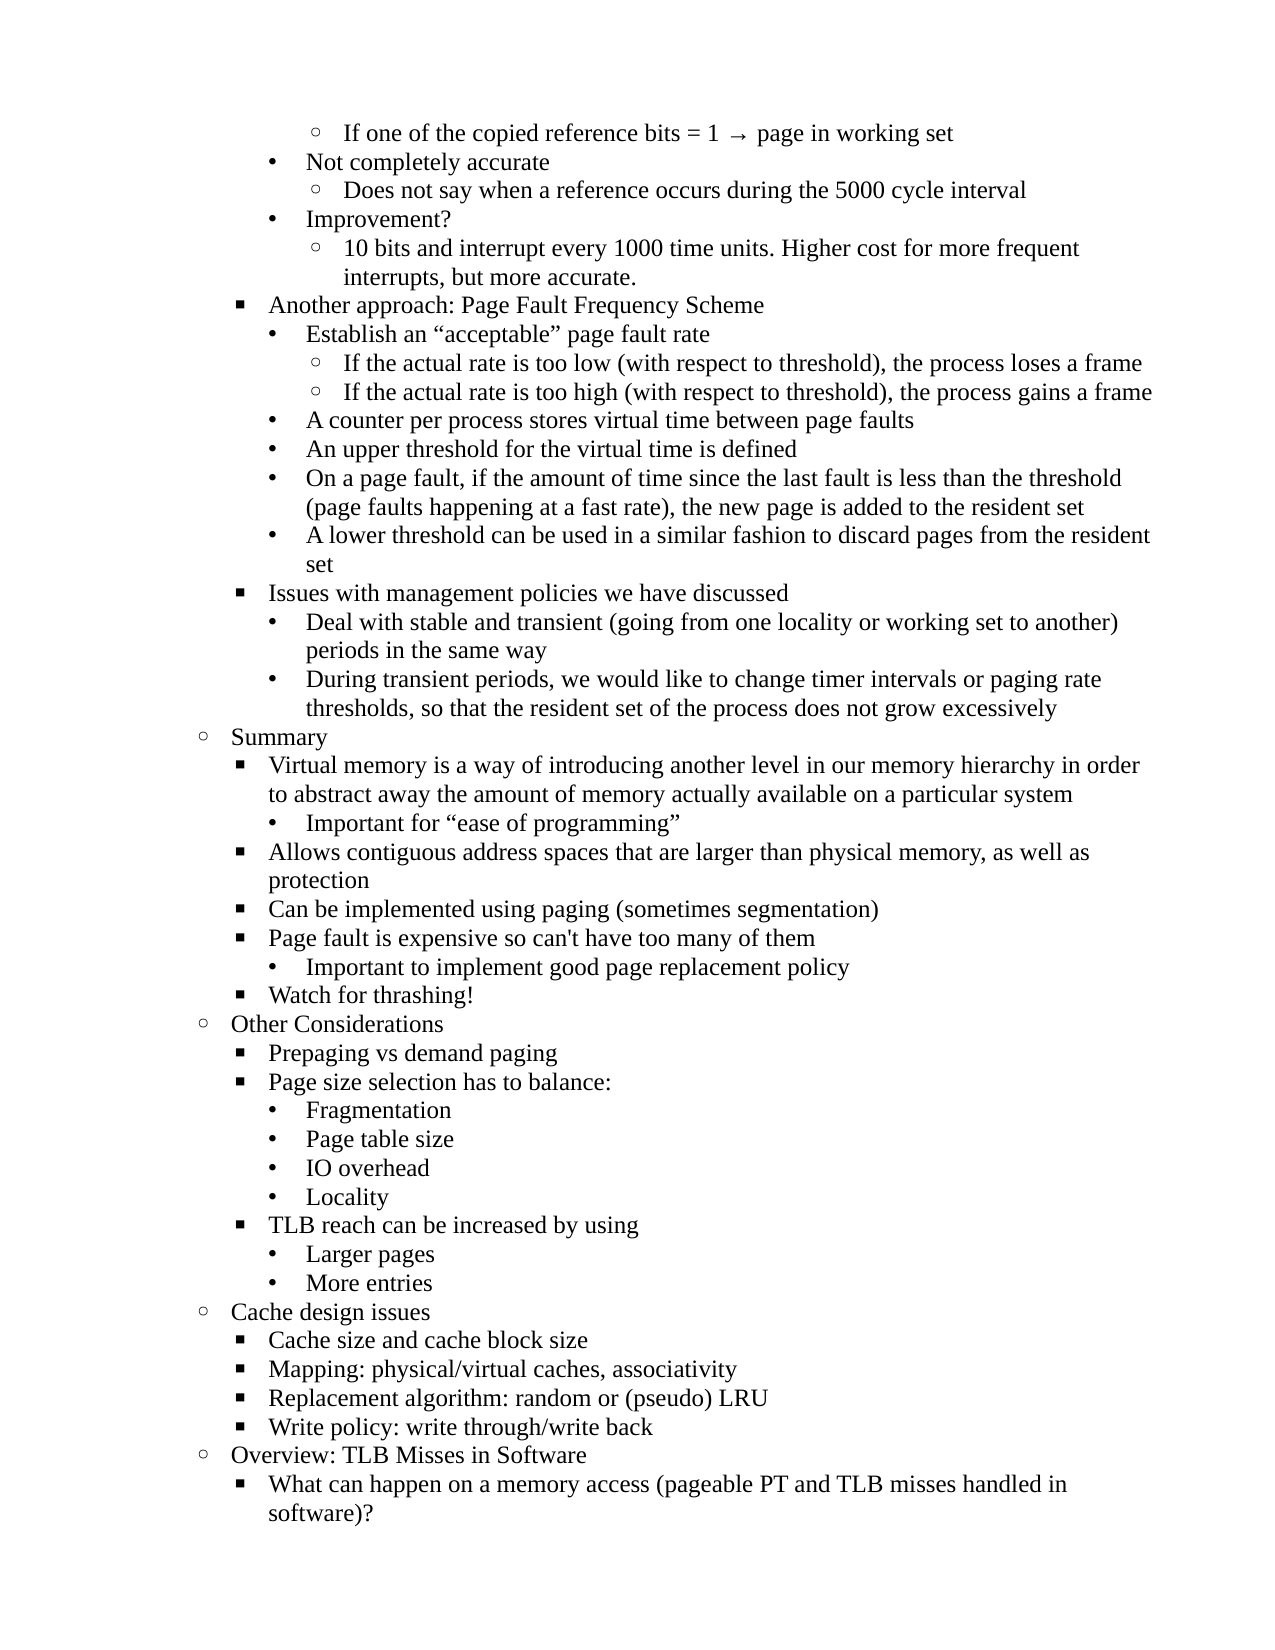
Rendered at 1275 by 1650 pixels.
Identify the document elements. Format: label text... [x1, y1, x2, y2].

list 10 bits and interrupt every 1000 time units. Higher cost for more frequent interrupts, but more accurate. [306, 233, 1157, 291]
list Fragmentation [268, 1096, 1157, 1124]
list Locality [268, 1182, 1157, 1211]
list Larger pages [268, 1239, 1157, 1268]
list Improvement? [268, 204, 1157, 233]
list TLB reach can be increased by using [231, 1211, 1157, 1239]
list Watch for thrashing! [231, 981, 1157, 1009]
list What can happen on a memory access (pageable PT and TLB misses handled in software)? [231, 1469, 1157, 1527]
list More entries [268, 1268, 1157, 1297]
list Virtual memory is a way of introducing another level in our memory hierarchy in order to abstract away the amount of memory actually available on a particular system [231, 751, 1157, 808]
list Important to implement good page replacement policy [268, 952, 1157, 981]
list Summary [193, 722, 1157, 751]
list Page fault is expensive so can't have too many of them [231, 923, 1157, 952]
list Not completely accurate [268, 147, 1157, 176]
list A counter per process stores virtual time between page faults [268, 406, 1157, 434]
list Prepaging vs demand paging [231, 1038, 1157, 1067]
list Another approach: Page Fault Frequency Scheme [231, 291, 1157, 319]
list Overview: TLB Misses in Software [193, 1441, 1157, 1469]
list Other Considerations [193, 1009, 1157, 1038]
list If the actual rate is too low (with respect to threshold), the process loses a frame [306, 348, 1157, 377]
list During transient periods, we would like to change timer intervals or paging rate thresholds, so that the resident set of the process does not grow excessively [268, 664, 1157, 722]
list IO overhead [268, 1153, 1157, 1182]
list Does not say when a reference occurs during the 5000 cycle interval [306, 176, 1157, 204]
list If one of the copied reference bits = 1 → page in working set [306, 118, 1157, 147]
list A lower threshold can be used in a similar fashion to discard pages from the resident set [268, 521, 1157, 578]
list Issues with management policies we have discussed [231, 578, 1157, 607]
list If the actual rate is too high (with respect to threshold), the process gains a frame [306, 377, 1157, 406]
list Allows contiguous address spaces that are larger than physical memory, as well as protection [231, 837, 1157, 894]
list Important for “ease of programming” [268, 808, 1157, 837]
list Cache design issues [193, 1297, 1157, 1326]
list Establish an “acceptable” page fault rate [268, 319, 1157, 348]
list Mapping: physical/virtual caches, associativity [231, 1354, 1157, 1383]
list Page table size [268, 1124, 1157, 1153]
list Write policy: write through/write back [231, 1412, 1157, 1441]
list Can be implemented using paging (sometimes segmentation) [231, 894, 1157, 923]
list Cache size and cache block size [231, 1326, 1157, 1354]
list An upper threshold for the virtual time is defined [268, 434, 1157, 463]
list On a page fault, if the amount of time since the last fault is less than the threshold (page faults happening at a fast rate), the new page is added to the resident set [268, 463, 1157, 521]
list Deal with stable and transient (going from one locality or working set to another) periods in the same way [268, 607, 1157, 664]
list Replacement algorithm: random or (pseudo) LRU [231, 1383, 1157, 1412]
list Page size selection has to balance: [231, 1067, 1157, 1096]
